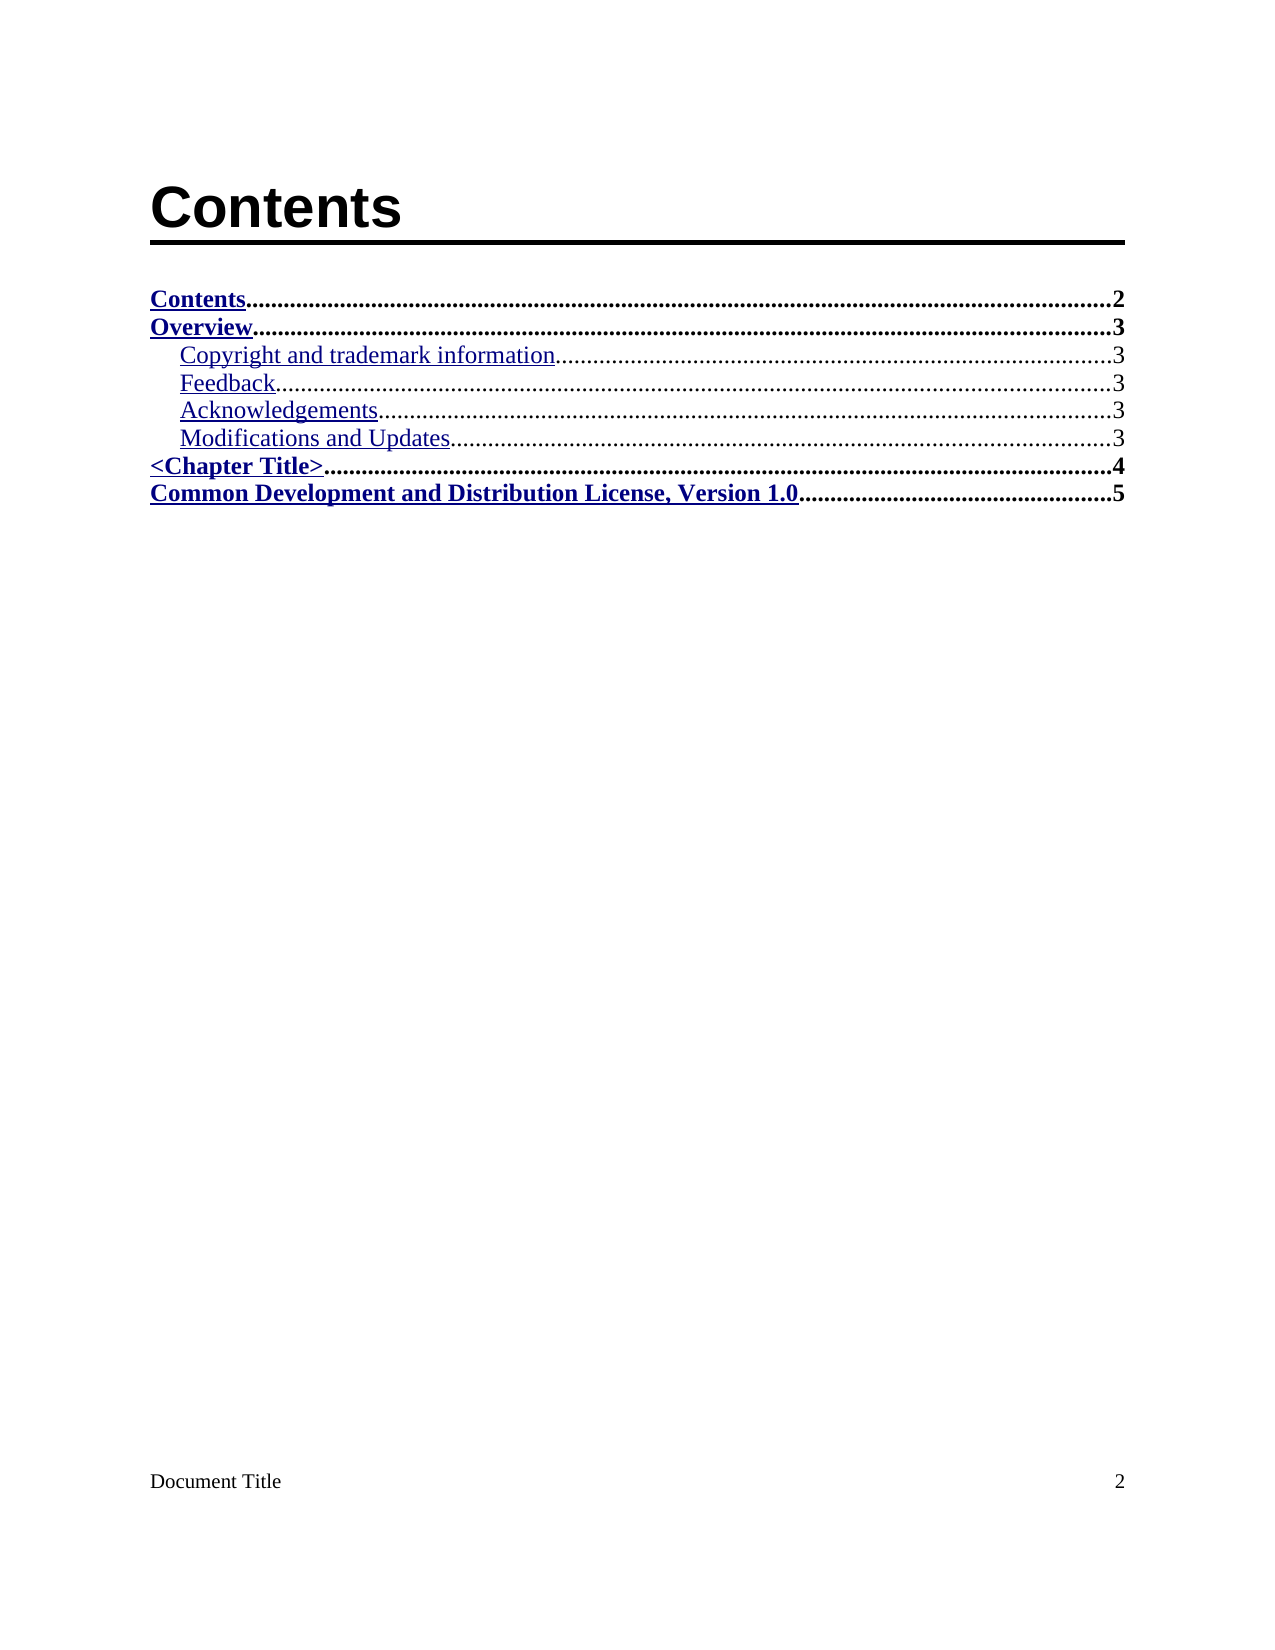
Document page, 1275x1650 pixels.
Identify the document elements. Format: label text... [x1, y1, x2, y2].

text Acknowledgements 3 [179, 396, 1125, 424]
text <Chapter Title> 4 [150, 452, 1125, 479]
text Copyright and trademark information 3 [179, 341, 1125, 369]
text Common Development and Distribution License, Version 1.0 5 [150, 479, 1125, 507]
text Feedback 3 [179, 369, 1125, 396]
text Overview 3 [150, 313, 1125, 341]
text Contents 2 [150, 286, 1125, 313]
subtitle Contents [150, 175, 1125, 240]
text Modifications and Updates 3 [179, 424, 1125, 452]
